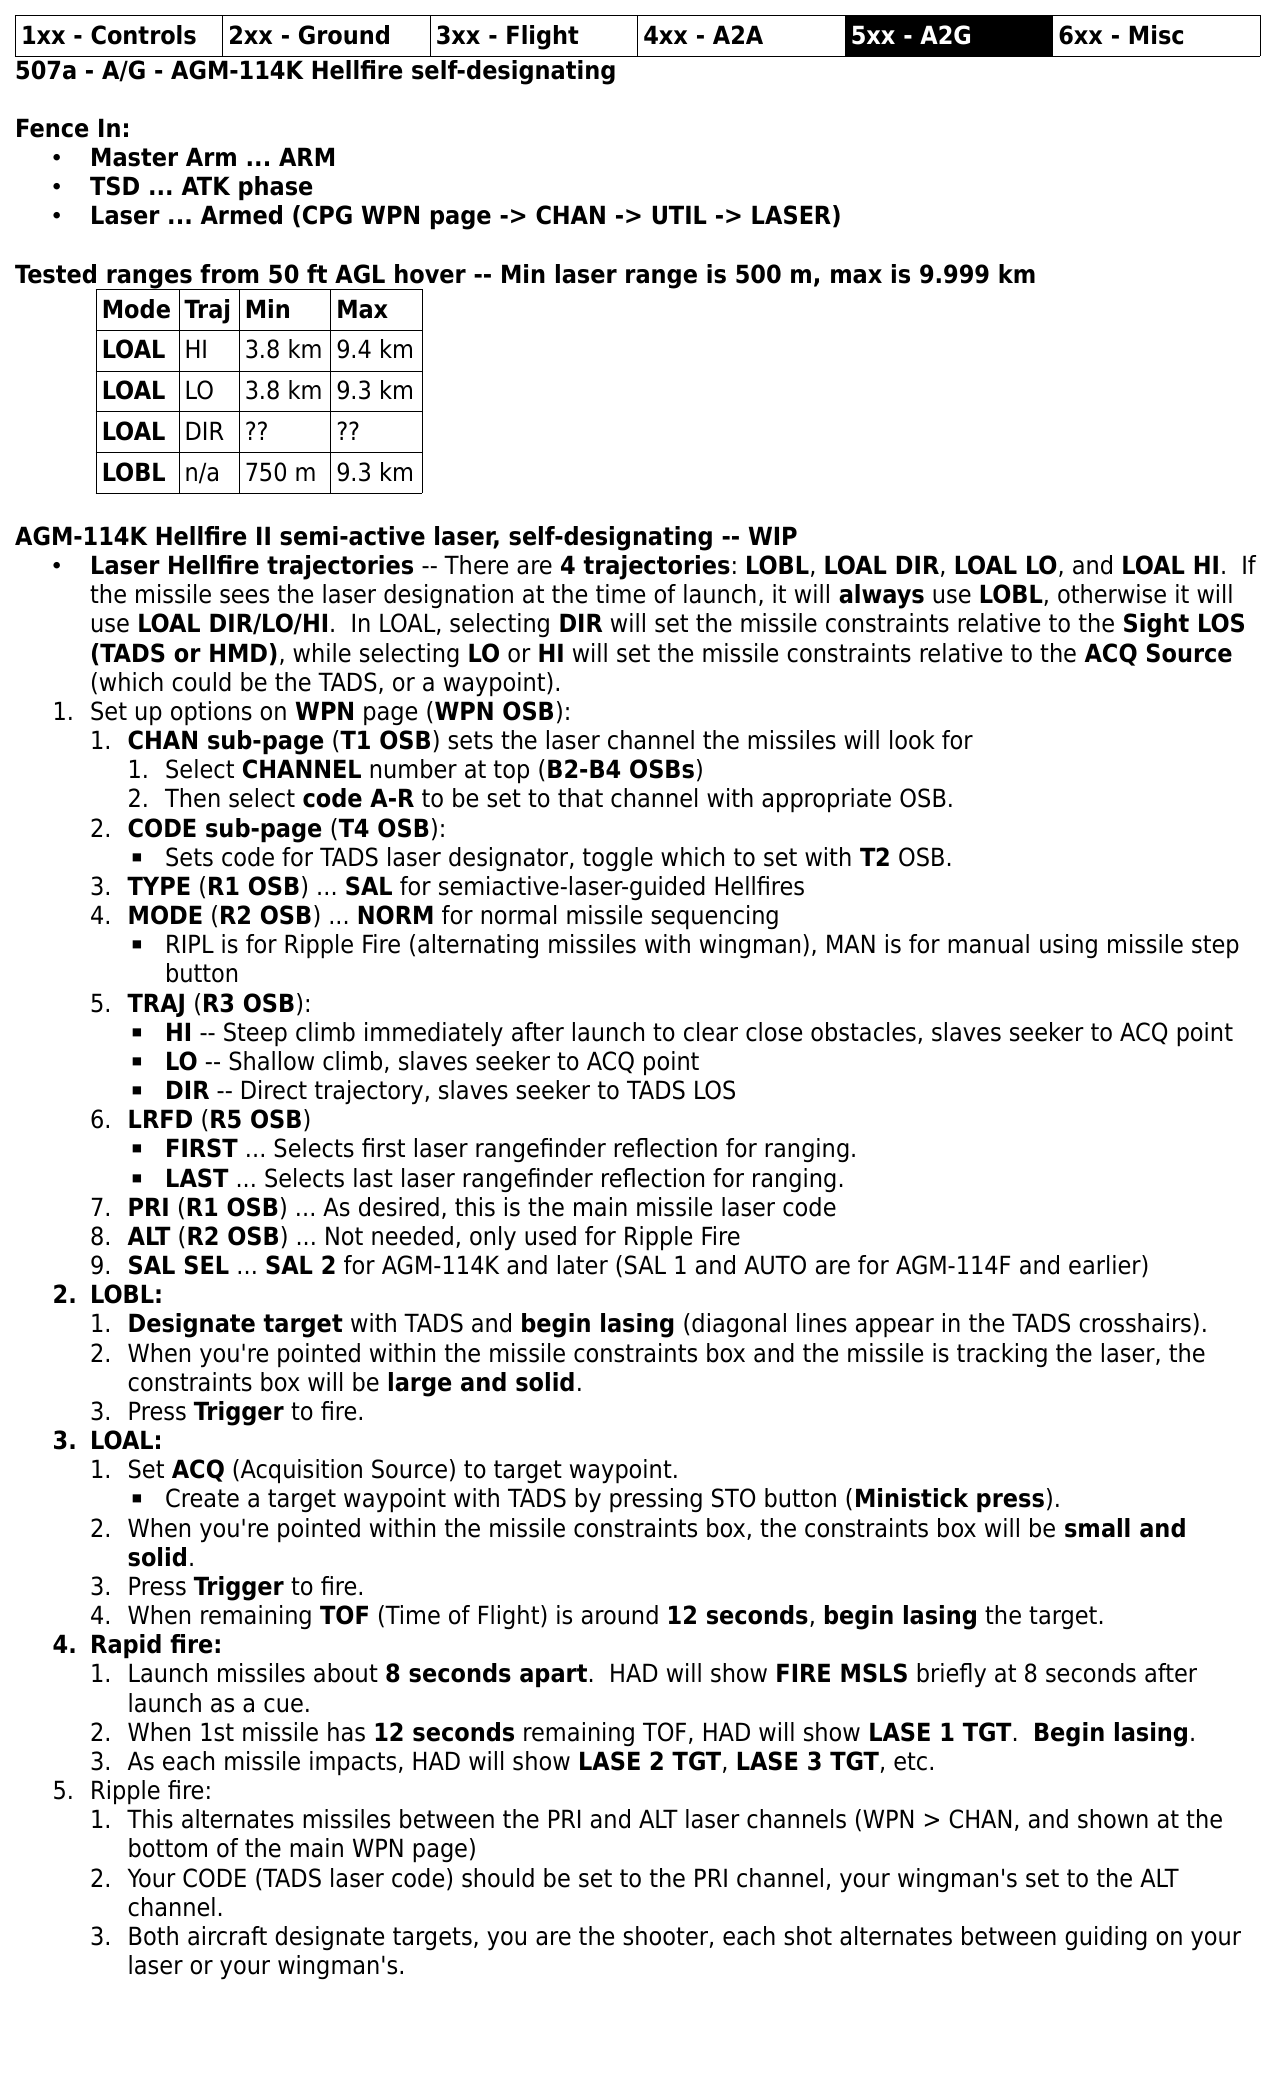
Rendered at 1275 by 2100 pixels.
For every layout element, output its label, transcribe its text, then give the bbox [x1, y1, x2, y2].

list Press Trigger to fire. [90, 1397, 1260, 1426]
table_header Min [240, 290, 330, 330]
list Select CHANNEL number at top (B2-B4 OSBs) [127, 755, 1260, 784]
table_cell DIR [180, 412, 239, 452]
table_cell 3.8 km [240, 372, 330, 411]
table_header 1xx - Controls [16, 16, 222, 56]
list Both aircraft designate targets, you are the shooter, each shot alternates between guiding on your laser or your wingman's. [90, 1922, 1260, 1980]
table_cell 9.4 km [331, 331, 422, 371]
list When 1st missile has 12 seconds remaining TOF, HAD will show LASE 1 TGT. Begin lasing. [90, 1718, 1260, 1747]
list Laser Hellfire trajectories -- There are 4 trajectories: LOBL, LOAL DIR, LOAL LO, and LOAL HI. If the missile sees the laser designation at the time of launch, it will always use LOBL, otherwise it will use LOAL DIR/LO/HI. In LOAL, selecting DIR will set the missile constraints relative to the Sight LOS (TADS or HMD), while selecting LO or HI will set the missile constraints relative to the ACQ Source (which could be the TADS, or a waypoint). [52, 551, 1260, 697]
list CHAN sub-page (T1 OSB) sets the laser channel the missiles will look for [90, 726, 1260, 755]
list Designate target with TADS and begin lasing (diagonal lines appear in the TADS crosshairs). [90, 1309, 1260, 1339]
list Press Trigger to fire. [90, 1572, 1260, 1601]
list Set up options on WPN page (WPN OSB): [52, 697, 1260, 726]
list Ripple fire: [52, 1776, 1260, 1805]
list DIR -- Direct trajectory, slaves seeker to TADS LOS [127, 1076, 1260, 1105]
list When remaining TOF (Time of Flight) is around 12 seconds, begin lasing the target. [90, 1601, 1260, 1630]
table_header Mode [97, 290, 179, 330]
table_header 5xx - A2G [846, 16, 1052, 56]
table_header 3xx - Flight [431, 16, 637, 56]
list Create a target waypoint with TADS by pressing STO button (Ministick press). [127, 1484, 1260, 1514]
text Fence In: [15, 114, 1260, 143]
table_cell LOBL [97, 453, 179, 493]
list TSD ... ATK phase [52, 172, 1260, 202]
table_cell LOAL [97, 412, 179, 452]
table_cell 3.8 km [240, 331, 330, 371]
list CODE sub-page (T4 OSB): [90, 814, 1260, 843]
list Launch missiles about 8 seconds apart. HAD will show FIRE MSLS briefly at 8 seconds after launch as a cue. [90, 1659, 1260, 1718]
table_cell LOAL [97, 331, 179, 371]
text AGM-114K Hellfire II semi-active laser, self-designating -- WIP [15, 522, 1260, 551]
list HI -- Steep climb immediately after launch to clear close obstacles, slaves seeker to ACQ point [127, 1018, 1260, 1047]
list ALT (R2 OSB) ... Not needed, only used for Ripple Fire [90, 1222, 1260, 1251]
list When you're pointed within the missile constraints box and the missile is tracking the laser, the constraints box will be large and solid. [90, 1339, 1260, 1397]
table_header 6xx - Misc [1053, 16, 1260, 56]
list TYPE (R1 OSB) ... SAL for semiactive-laser-guided Hellfires [90, 872, 1260, 901]
list LOAL: [52, 1426, 1260, 1455]
list Laser ... Armed (CPG WPN page -> CHAN -> UTIL -> LASER) [52, 202, 1260, 231]
list TRAJ (R3 OSB): [90, 989, 1260, 1018]
list LO -- Shallow climb, slaves seeker to ACQ point [127, 1047, 1260, 1076]
list Your CODE (TADS laser code) should be set to the PRI channel, your wingman's set to the ALT channel. [90, 1864, 1260, 1922]
list LOBL: [52, 1280, 1260, 1309]
table_cell 750 m [240, 453, 330, 493]
list Master Arm ... ARM [52, 143, 1260, 172]
list FIRST ... Selects first laser rangefinder reflection for ranging. [127, 1134, 1260, 1164]
table_header 4xx - A2A [638, 16, 845, 56]
table_cell HI [180, 331, 239, 371]
table_header 2xx - Ground [223, 16, 430, 56]
list Set ACQ (Acquisition Source) to target waypoint. [90, 1455, 1260, 1484]
table_cell LO [180, 372, 239, 411]
table_cell 9.3 km [331, 453, 422, 493]
list PRI (R1 OSB) ... As desired, this is the main missile laser code [90, 1193, 1260, 1222]
text 507a - A/G - AGM-114K Hellfire self-designating [15, 57, 1260, 85]
list SAL SEL ... SAL 2 for AGM-114K and later (SAL 1 and AUTO are for AGM-114F and earlier) [90, 1251, 1260, 1280]
list This alternates missiles between the PRI and ALT laser channels (WPN > CHAN, and shown at the bottom of the main WPN page) [90, 1805, 1260, 1864]
list LRFD (R5 OSB) [90, 1105, 1260, 1134]
table_header Max [331, 290, 422, 330]
table_cell 9.3 km [331, 372, 422, 411]
list RIPL is for Ripple Fire (alternating missiles with wingman), MAN is for manual using missile step button [127, 930, 1260, 989]
text Tested ranges from 50 ft AGL hover -- Min laser range is 500 m, max is 9.999 km [15, 260, 1260, 289]
table_cell ?? [240, 412, 330, 452]
table_cell n/a [180, 453, 239, 493]
table_cell LOAL [97, 372, 179, 411]
list MODE (R2 OSB) ... NORM for normal missile sequencing [90, 901, 1260, 930]
list As each missile impacts, HAD will show LASE 2 TGT, LASE 3 TGT, etc. [90, 1747, 1260, 1776]
list Sets code for TADS laser designator, toggle which to set with T2 OSB. [127, 843, 1260, 872]
list LAST ... Selects last laser rangefinder reflection for ranging. [127, 1164, 1260, 1193]
table_header Traj [180, 290, 239, 330]
list Then select code A-R to be set to that channel with appropriate OSB. [127, 784, 1260, 814]
list Rapid fire: [52, 1630, 1260, 1659]
table_cell ?? [331, 412, 422, 452]
list When you're pointed within the missile constraints box, the constraints box will be small and solid. [90, 1514, 1260, 1572]
